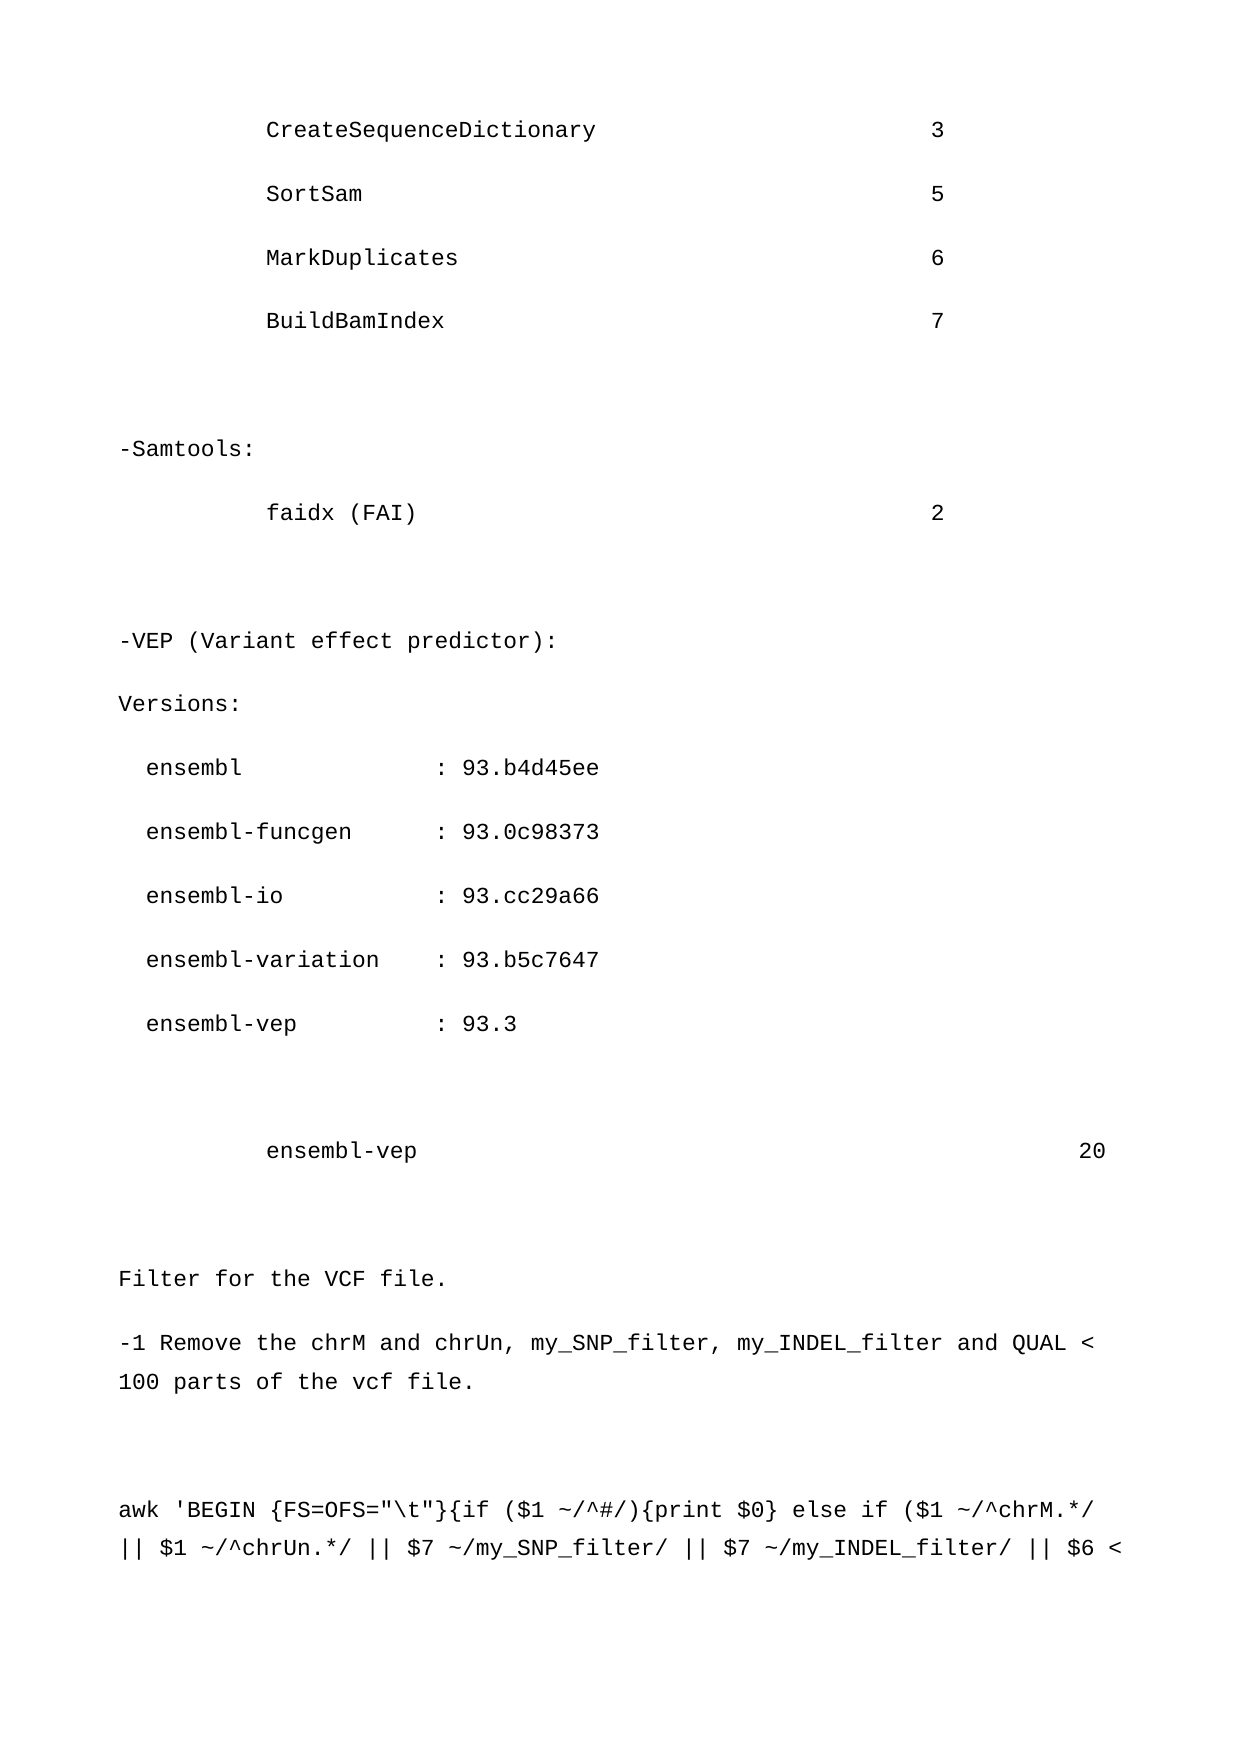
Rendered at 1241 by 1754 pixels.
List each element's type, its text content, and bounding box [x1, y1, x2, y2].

text SortSam 5 [118, 182, 1122, 208]
text ensembl-io : 93.cc29a66 [118, 884, 1122, 910]
text ensembl-vep : 93.3 [118, 1012, 1122, 1038]
text Filter for the VCF file. [118, 1267, 1122, 1293]
text CreateSequenceDictionary 3 [118, 118, 1122, 144]
text Versions: [118, 693, 1122, 719]
text MarkDuplicates 6 [118, 246, 1122, 272]
text -1 Remove the chrM and chrUn, my_SNP_filter, my_INDEL_filter and QUAL < 100 parts of the vcf file. [118, 1331, 1122, 1396]
text -Samtools: [118, 437, 1122, 463]
text ensembl-variation : 93.b5c7647 [118, 948, 1122, 974]
text ensembl : 93.b4d45ee [118, 757, 1122, 783]
text ensembl-vep 20 [118, 1140, 1122, 1166]
text faidx (FAI) 2 [118, 501, 1122, 527]
text awk 'BEGIN {FS=OFS="\t"}{if ($1 ~/^#/){print $0} else if ($1 ~/^chrM.*/ || $1 ~/^chrUn.*/ || $7 ~/my_SNP_filter/ || $7 ~/my_INDEL_filter/ || $6 < [118, 1498, 1122, 1563]
text BuildBamIndex 7 [118, 310, 1122, 336]
text ensembl-funcgen : 93.0c98373 [118, 821, 1122, 846]
text -VEP (Variant effect predictor): [118, 629, 1122, 655]
